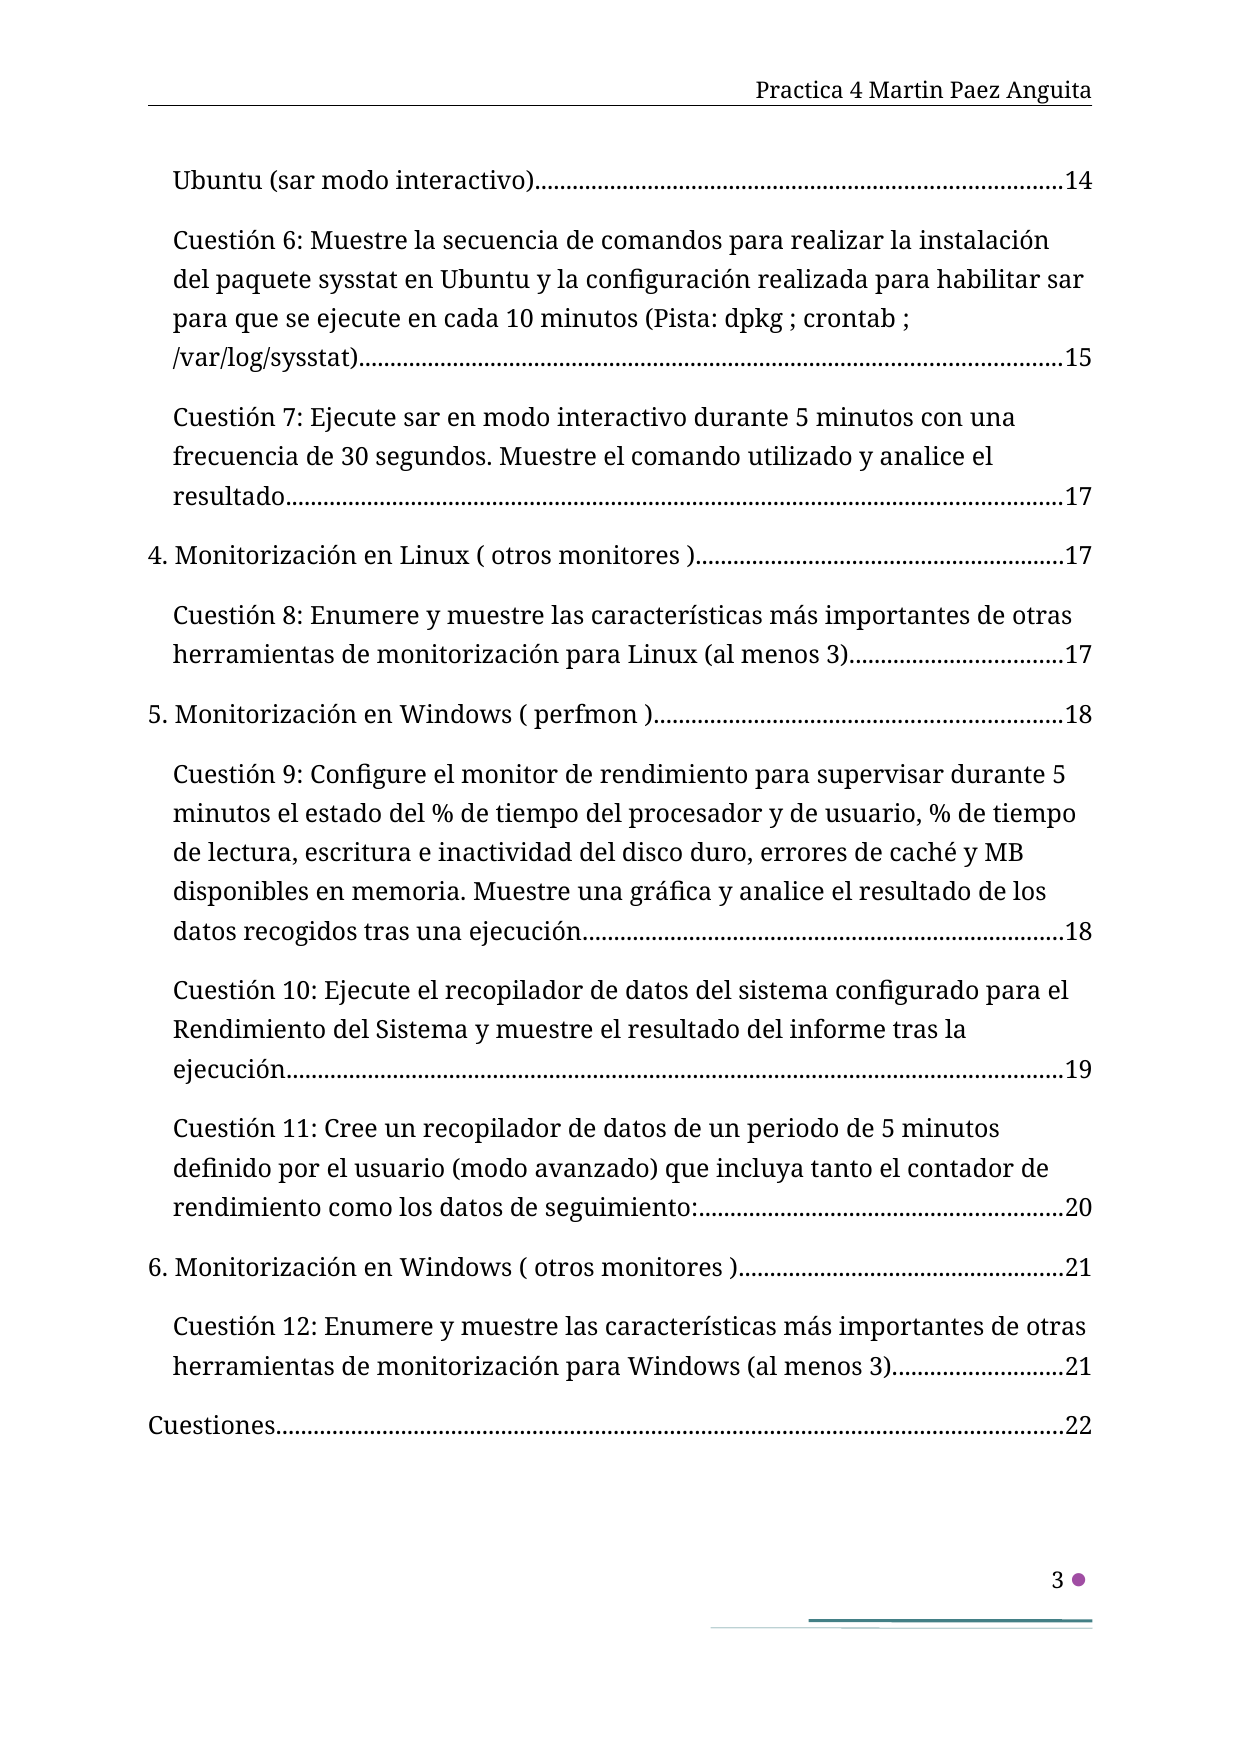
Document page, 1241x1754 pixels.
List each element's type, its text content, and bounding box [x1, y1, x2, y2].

text 5. Monitorización en Windows ( perfmon ) 18 [148, 697, 1092, 731]
text Cuestiones 22 [148, 1408, 1092, 1442]
text Cuestión 9: Configure el monitor de rendimiento para supervisar durante 5 minutos el estado del % de tiempo del procesador y de usuario, % de tiempo de lectura, escritura e inactividad del disco duro, errores de caché y MB disponibles en memoria. Muestre una gráfica y analice el resultado de los datos recogidos tras una ejecución. 18 [173, 756, 1092, 947]
text 4. Monitorización en Linux ( otros monitores ) 17 [148, 538, 1092, 572]
text Cuestión 8: Enumere y muestre las características más importantes de otras herramientas de monitorización para Linux (al menos 3). 17 [173, 598, 1092, 671]
text Cuestión 6: Muestre la secuencia de comandos para realizar la instalación del paquete sysstat en Ubuntu y la configuración realizada para habilitar sar para que se ejecute en cada 10 minutos (Pista: dpkg ; crontab ; /var/log/sysstat). 15 [173, 222, 1092, 374]
text 6. Monitorización en Windows ( otros monitores ) 21 [148, 1249, 1092, 1283]
text Cuestión 11: Cree un recopilador de datos de un periodo de 5 minutos definido por el usuario (modo avanzado) que incluya tanto el contador de rendimiento como los datos de seguimiento: 20 [173, 1111, 1092, 1223]
text Ubuntu (sar modo interactivo) 14 [173, 163, 1092, 197]
text Cuestión 12: Enumere y muestre las características más importantes de otras herramientas de monitorización para Windows (al menos 3). 21 [173, 1309, 1092, 1382]
text Cuestión 7: Ejecute sar en modo interactivo durante 5 minutos con una frecuencia de 30 segundos. Muestre el comando utilizado y analice el resultado. 17 [173, 400, 1092, 512]
text Cuestión 10: Ejecute el recopilador de datos del sistema configurado para el Rendimiento del Sistema y muestre el resultado del informe tras la ejecución. 19 [173, 973, 1092, 1085]
